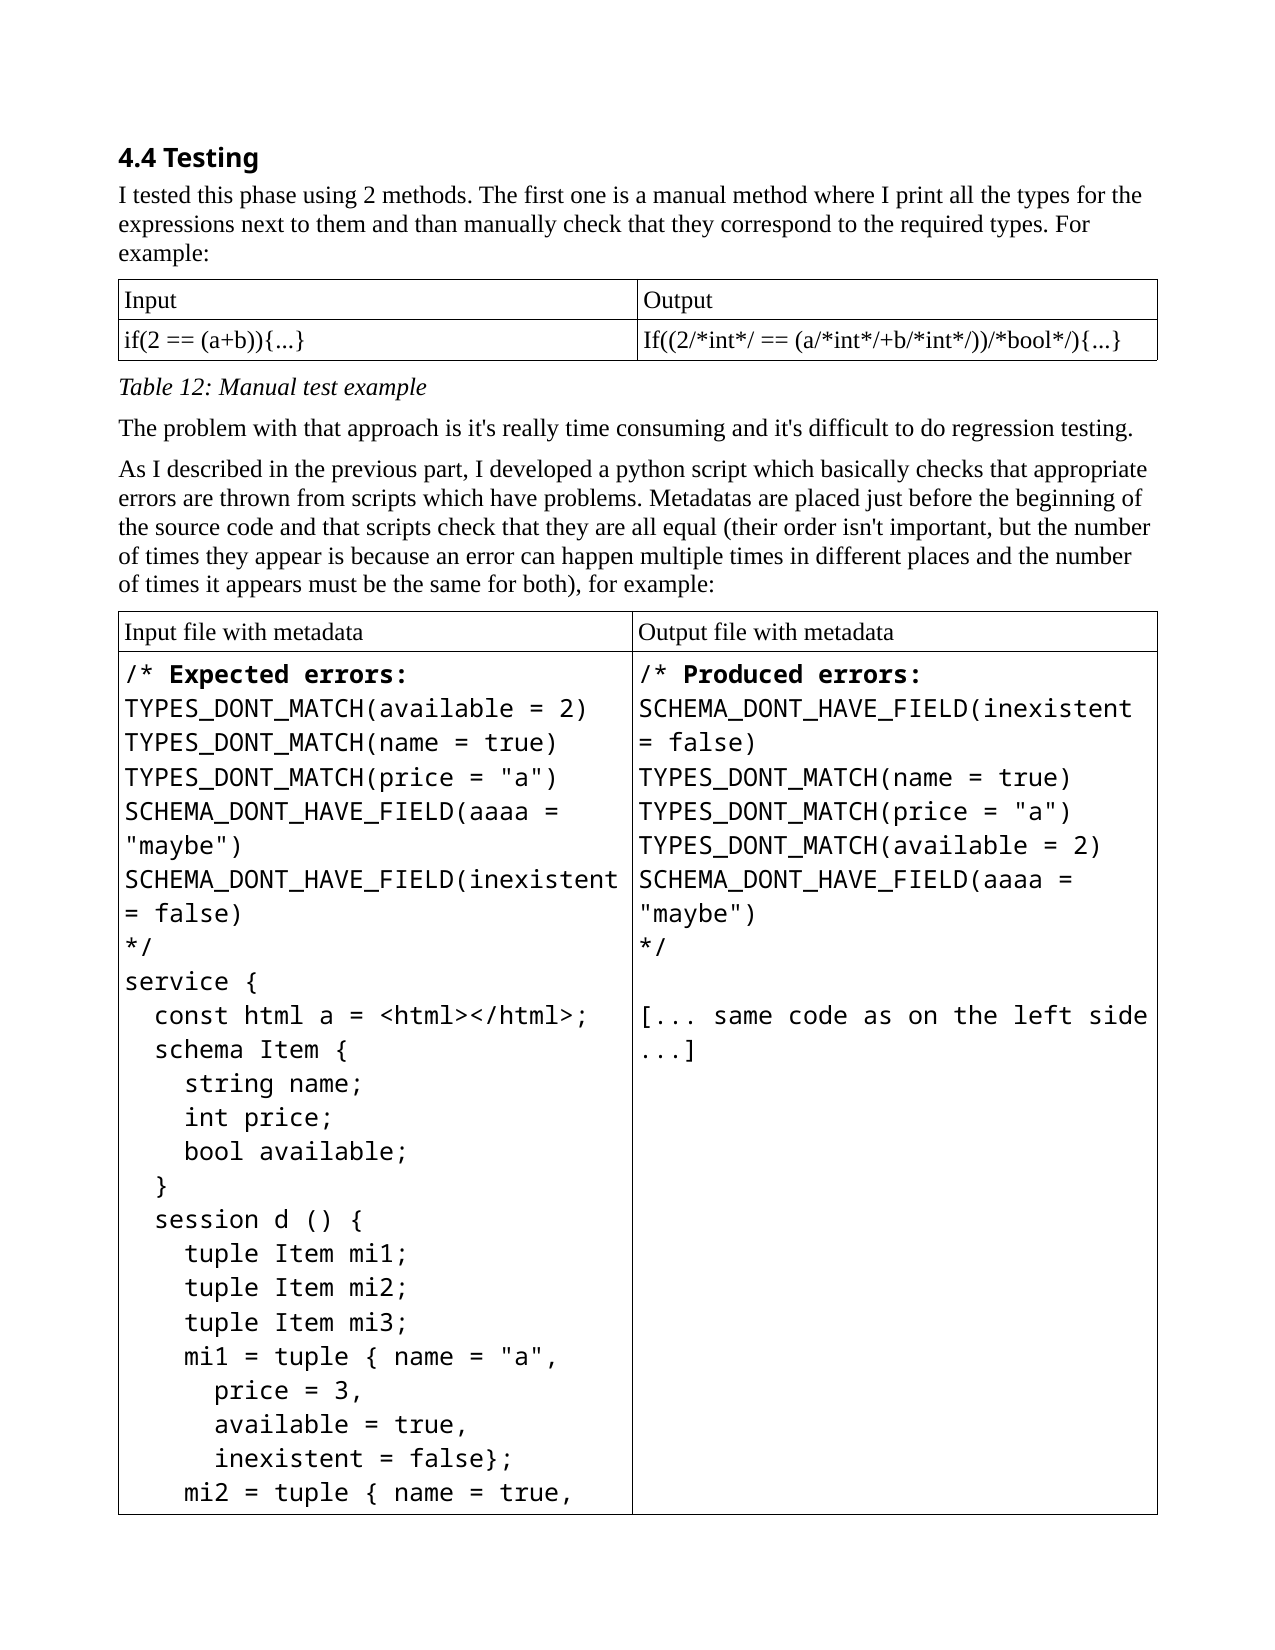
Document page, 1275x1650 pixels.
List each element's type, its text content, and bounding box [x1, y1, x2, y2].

text The problem with that approach is it's really time consuming and it's difficult to do regression testing. [118, 413, 1157, 442]
table_cell If((2/*int*/ == (a/*int*/+b/*int*/))/*bool*/){...} [638, 320, 1157, 359]
text I tested this phase using 2 methods. The first one is a manual method where I print all the types for the expressions next to them and than manually check that they correspond to the required types. For example: [118, 180, 1157, 266]
table_header Output [638, 280, 1157, 319]
table_header Output file with metadata [633, 612, 1157, 651]
table_header Input [119, 280, 637, 319]
text As I described in the previous part, I developed a python script which basically checks that appropriate errors are thrown from scripts which have problems. Metadatas are placed just before the beginning of the source code and that scripts check that they are all equal (their order isn't important, but the number of times they appear is because an error can happen multiple times in different places and the number of times it appears must be the same for both), for example: [118, 454, 1157, 598]
text Table 12: Manual test example [118, 372, 1157, 401]
subtitle 4.4 Testing [118, 139, 1157, 175]
table_header Input file with metadata [119, 612, 632, 651]
table_cell if(2 == (a+b)){...} [119, 320, 637, 359]
table_cell /* Produced errors: SCHEMA_DONT_HAVE_FIELD(inexistent = false) TYPES_DONT_MATCH(name = true) TYPES_DONT_MATCH(price = "a") TYPES_DONT_MATCH(available = 2) SCHEMA_DONT_HAVE_FIELD(aaaa = "maybe") */ [... same code as on the left side ...] [633, 652, 1157, 1514]
table_cell /* Expected errors: TYPES_DONT_MATCH(available = 2) TYPES_DONT_MATCH(name = true) TYPES_DONT_MATCH(price = "a") SCHEMA_DONT_HAVE_FIELD(aaaa = "maybe") SCHEMA_DONT_HAVE_FIELD(inexistent = false) */ service { const html a = <html></html>; schema Item { string name; int price; bool available; } session d () { tuple Item mi1; tuple Item mi2; tuple Item mi3; mi1 = tuple { name = "a", price = 3, available = true, inexistent = false}; mi2 = tuple { name = true, [119, 652, 632, 1514]
